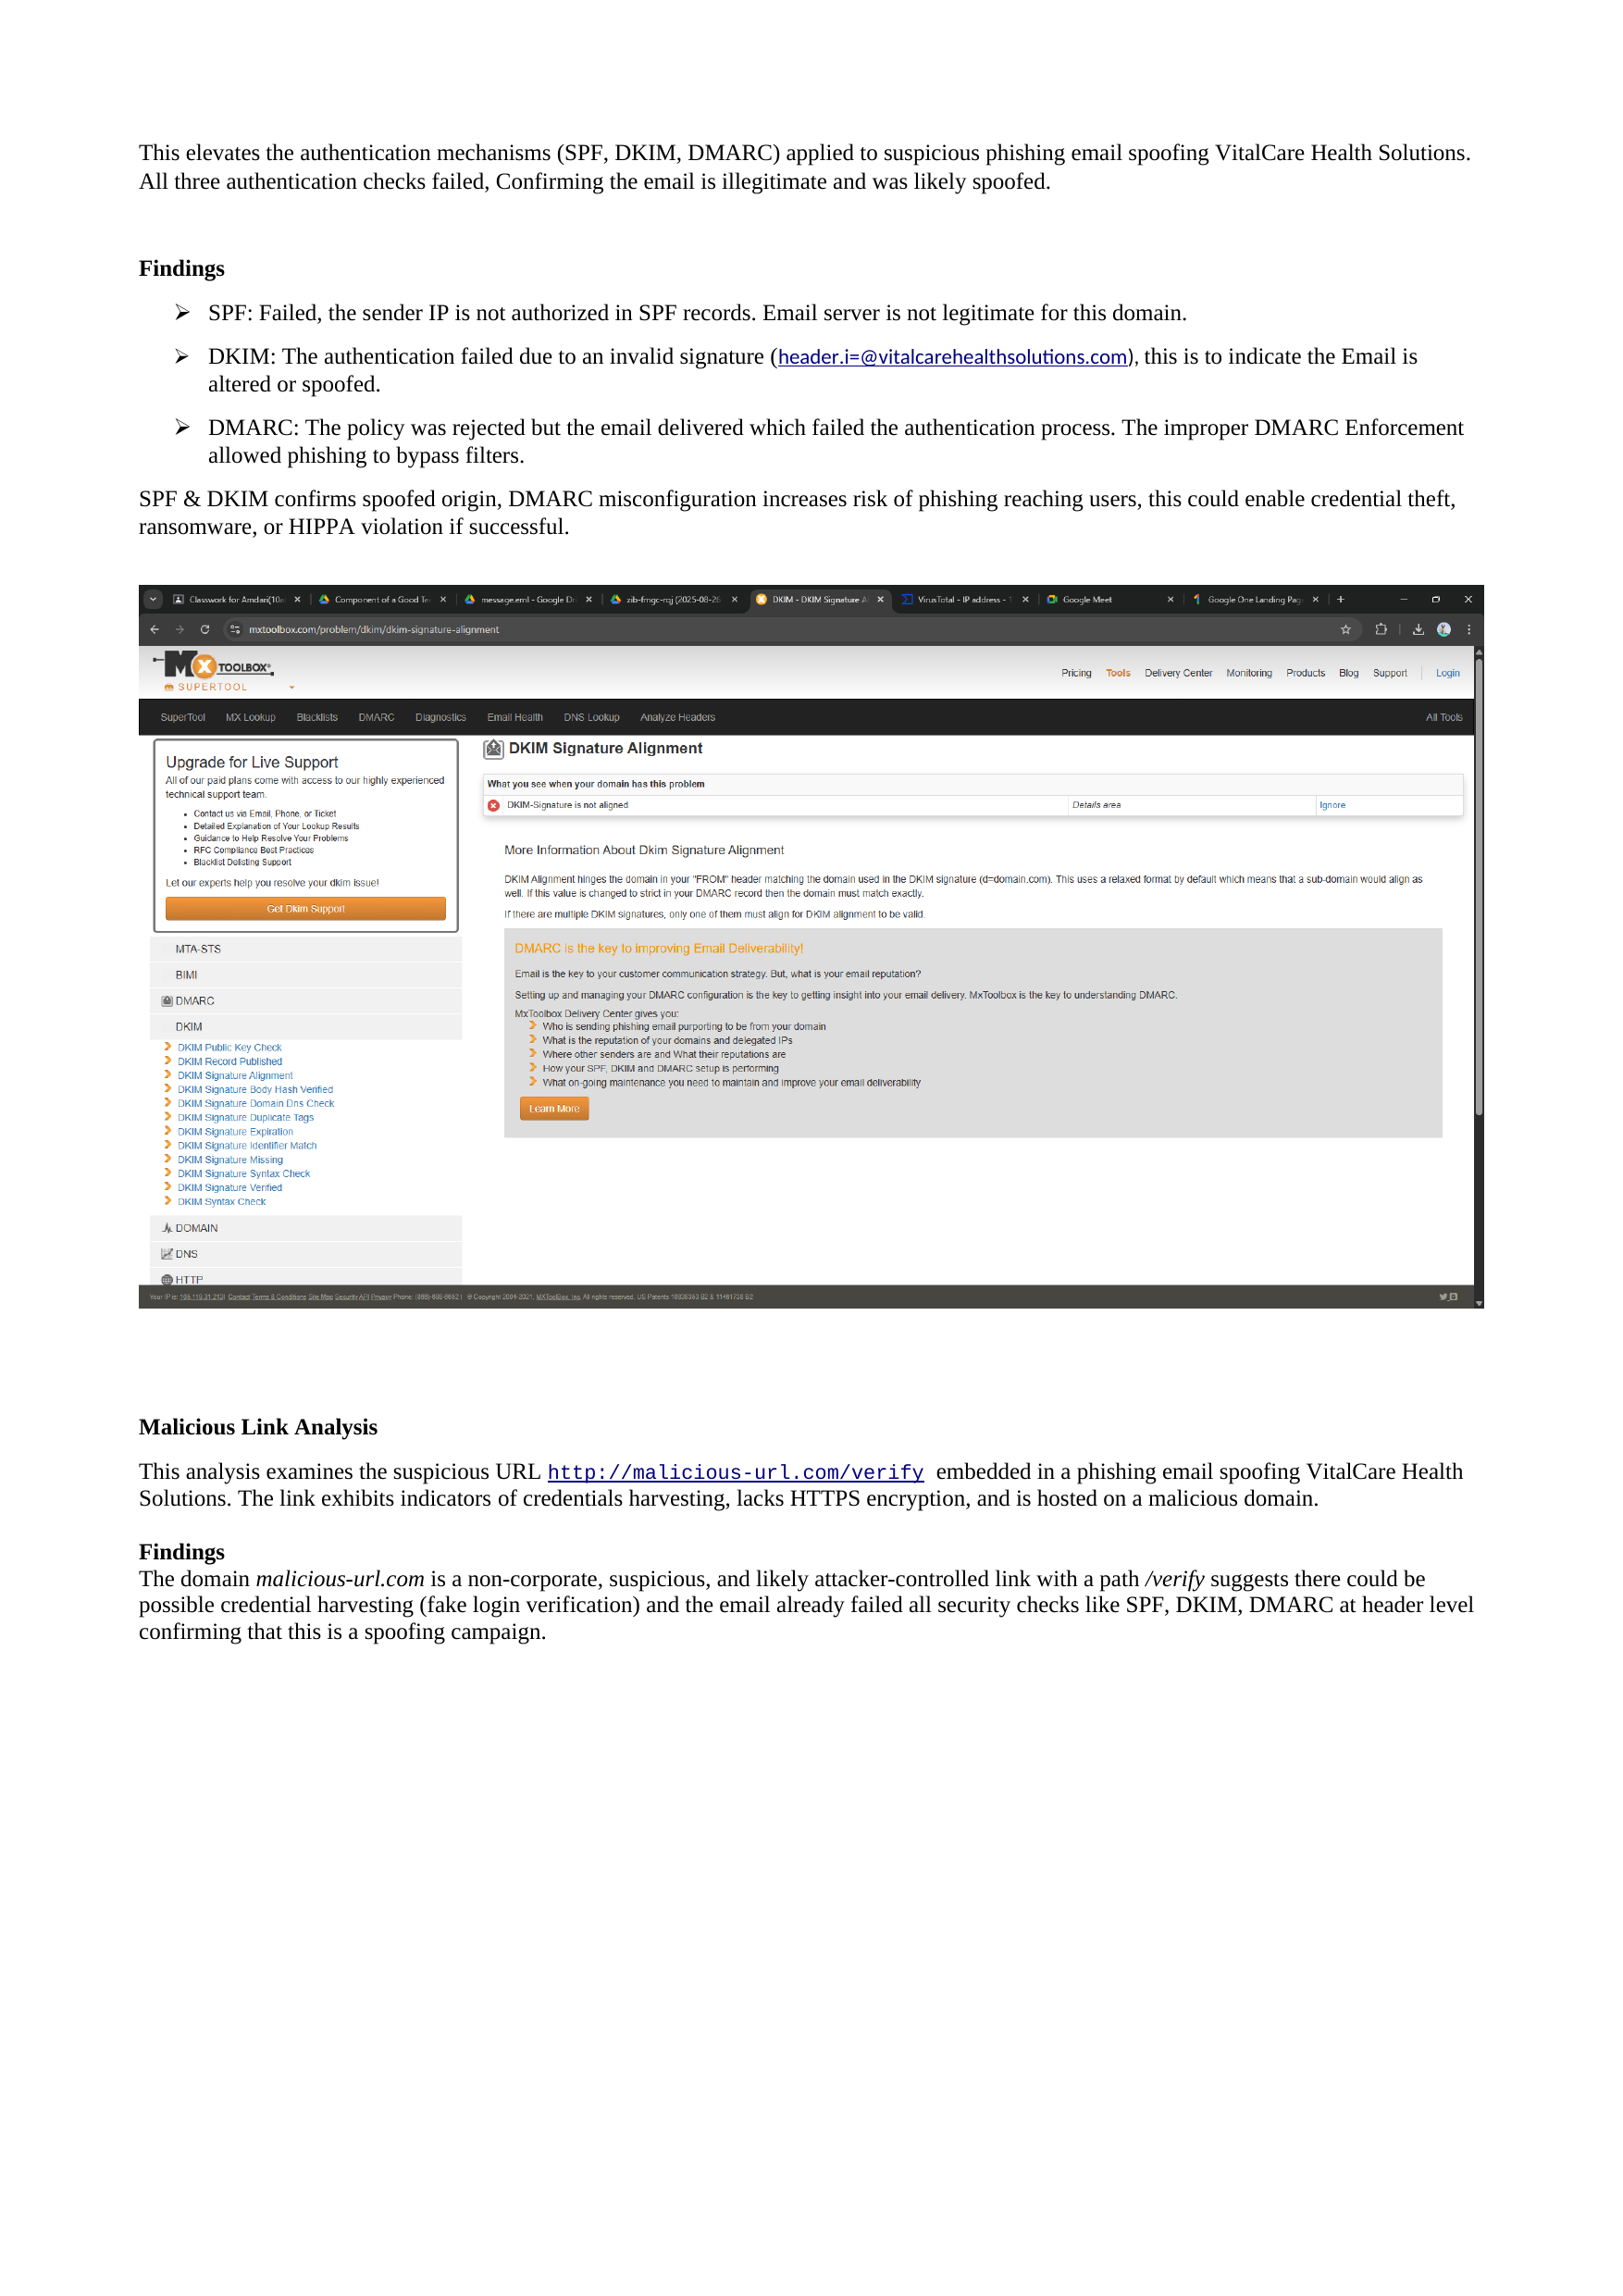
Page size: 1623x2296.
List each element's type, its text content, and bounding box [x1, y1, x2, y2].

list DMARC: The policy was rejected but the email delivered which failed the authentication process. The improper DMARC Enforcement allowed phishing to bypass filters. [173, 414, 1484, 468]
list DKIM: The authentication failed due to an invalid signature (header.i=@vitalcarehealthsolutions.com), this is to indicate the Email is altered or spoofed. [173, 342, 1484, 397]
text Findings [139, 1538, 1484, 1565]
text This analysis examines the suspicious URL http://malicious-url.com/verify embedded in a phishing email spoofing VitalCare Health Solutions. The link exhibits indicators of credentials harvesting, lacks HTTPS encryption, and is hosted on a malicious domain. [139, 1458, 1484, 1511]
text Malicious Link Analysis [139, 1413, 1484, 1440]
text SPF & DKIM confirms spoofed origin, DMARC misconfiguration increases risk of phishing reaching users, this could enable credential theft, ransomware, or HIPPA violation if successful. [139, 485, 1484, 540]
text This elevates the authentication mechanisms (SPF, DKIM, DMARC) applied to suspicious phishing email spoofing VitalCare Health Solutions. All three authentication checks failed, Confirming the email is illegitimate and was likely spoofed. [139, 139, 1484, 193]
text The domain malicious-url.com is a non-corporate, suspicious, and likely attacker-controlled link with a path /verify suggests there could be possible credential harvesting (fake login verification) and the email already failed all security checks like SPF, DKIM, DMARC at header level confirming that this is a spoofing campaign. [139, 1565, 1484, 1644]
text Findings [139, 255, 1484, 281]
list SPF: Failed, the sender IP is not authorized in SPF records. Email server is not legitimate for this domain. [173, 299, 1484, 326]
